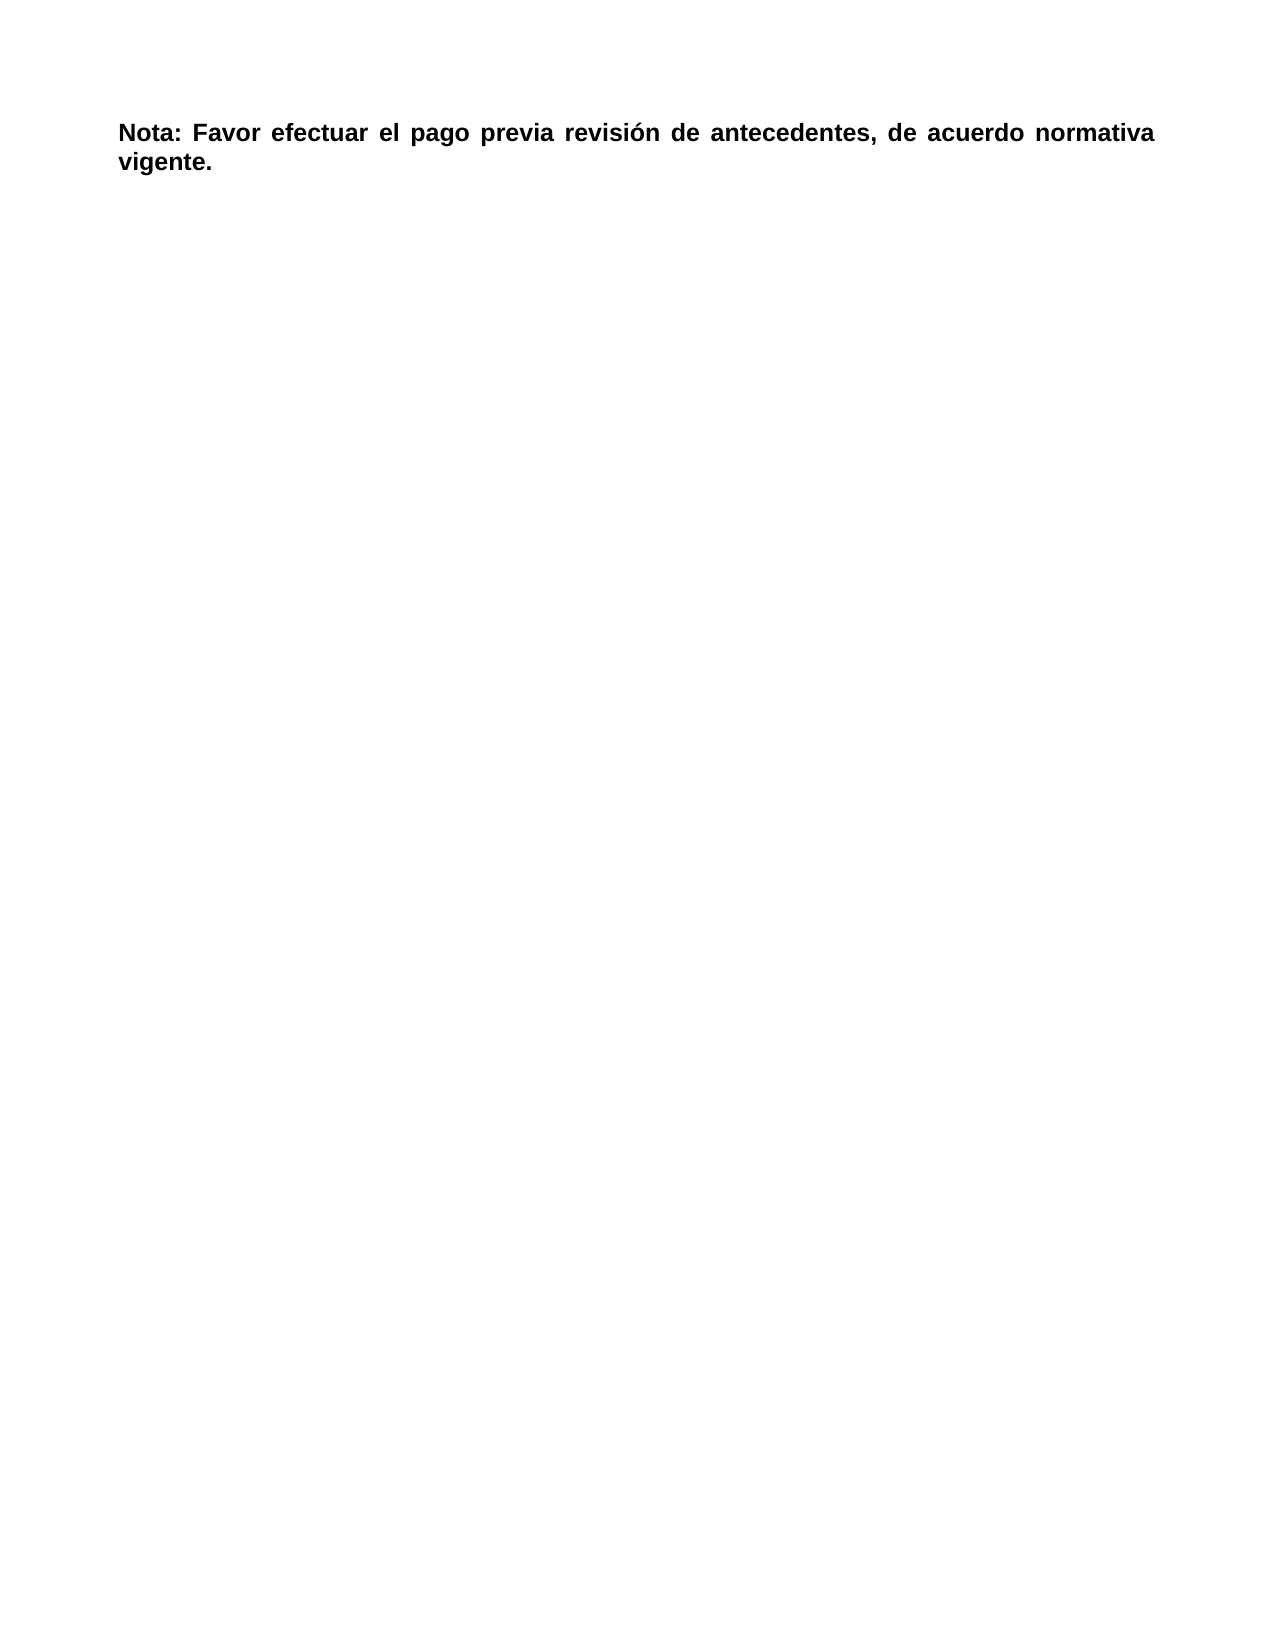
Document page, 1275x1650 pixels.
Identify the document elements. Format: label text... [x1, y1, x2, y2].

text Nota: Favor efectuar el pago previa revisión de antecedentes, de acuerdo normativa vigente. [118, 118, 1157, 176]
